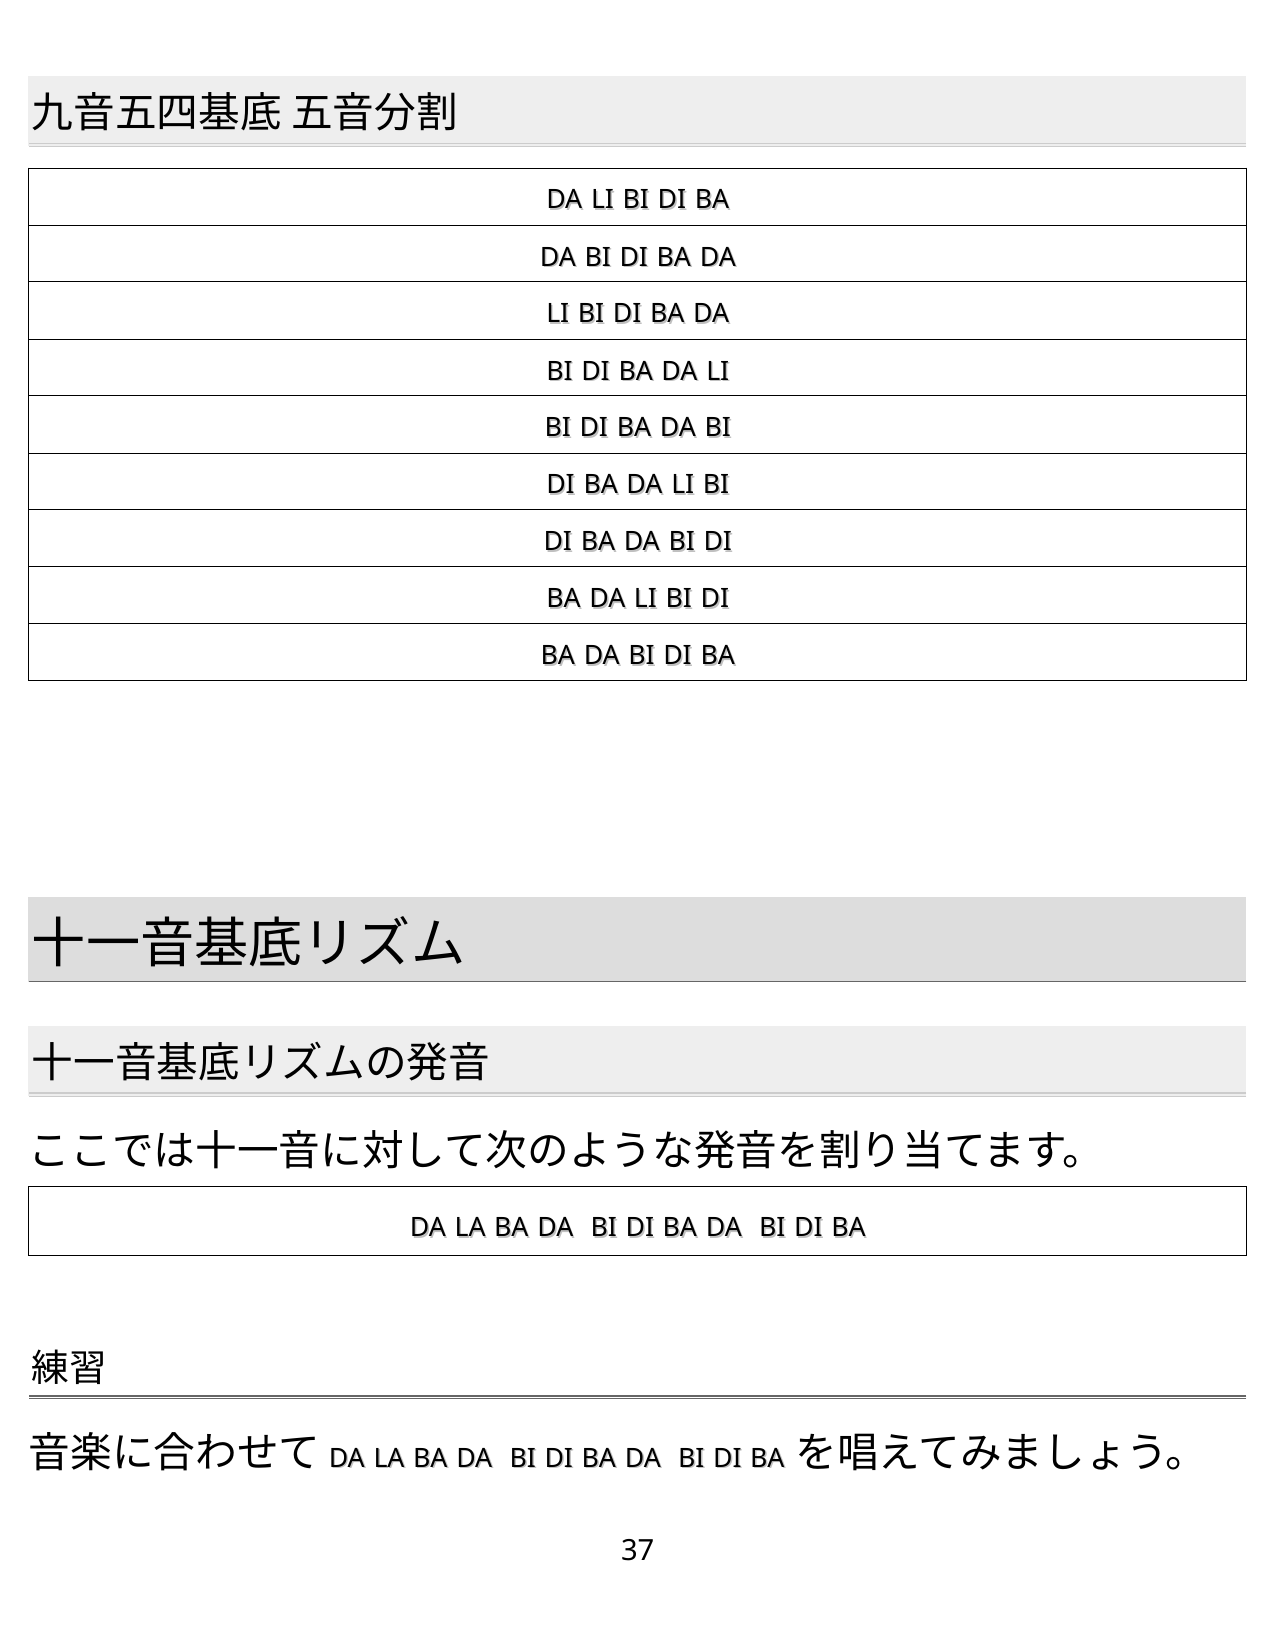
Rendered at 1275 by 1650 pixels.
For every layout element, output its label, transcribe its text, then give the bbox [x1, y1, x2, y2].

table_cell bi di ba da bi [29, 396, 1246, 452]
text ここでは十一音に対して次のような発音を割り当てます。 [28, 1117, 1246, 1177]
table_cell ba da bi di ba [29, 624, 1246, 680]
table_cell li bi di ba da [29, 282, 1246, 338]
table_cell ba da li bi di [29, 567, 1246, 623]
subtitle 九音五四基底 五音分割 [28, 76, 1246, 146]
subtitle 練習 [28, 1335, 1246, 1398]
table_header da li bi di ba [29, 169, 1246, 224]
subtitle 十一音基底リズムの発音 [28, 1026, 1246, 1096]
table_cell di ba da li bi [29, 454, 1246, 509]
text 音楽に合わせてda la ba da bi di ba da bi di ba を唱えてみましょう。 [28, 1419, 1246, 1479]
table_cell da bi di ba da [29, 226, 1246, 281]
table_header da la ba da bi di ba da bi di ba [29, 1187, 1246, 1255]
table_cell di ba da bi di [29, 510, 1246, 566]
table_cell bi di ba da li [29, 340, 1246, 395]
subtitle 十一音基底リズム [28, 897, 1246, 982]
